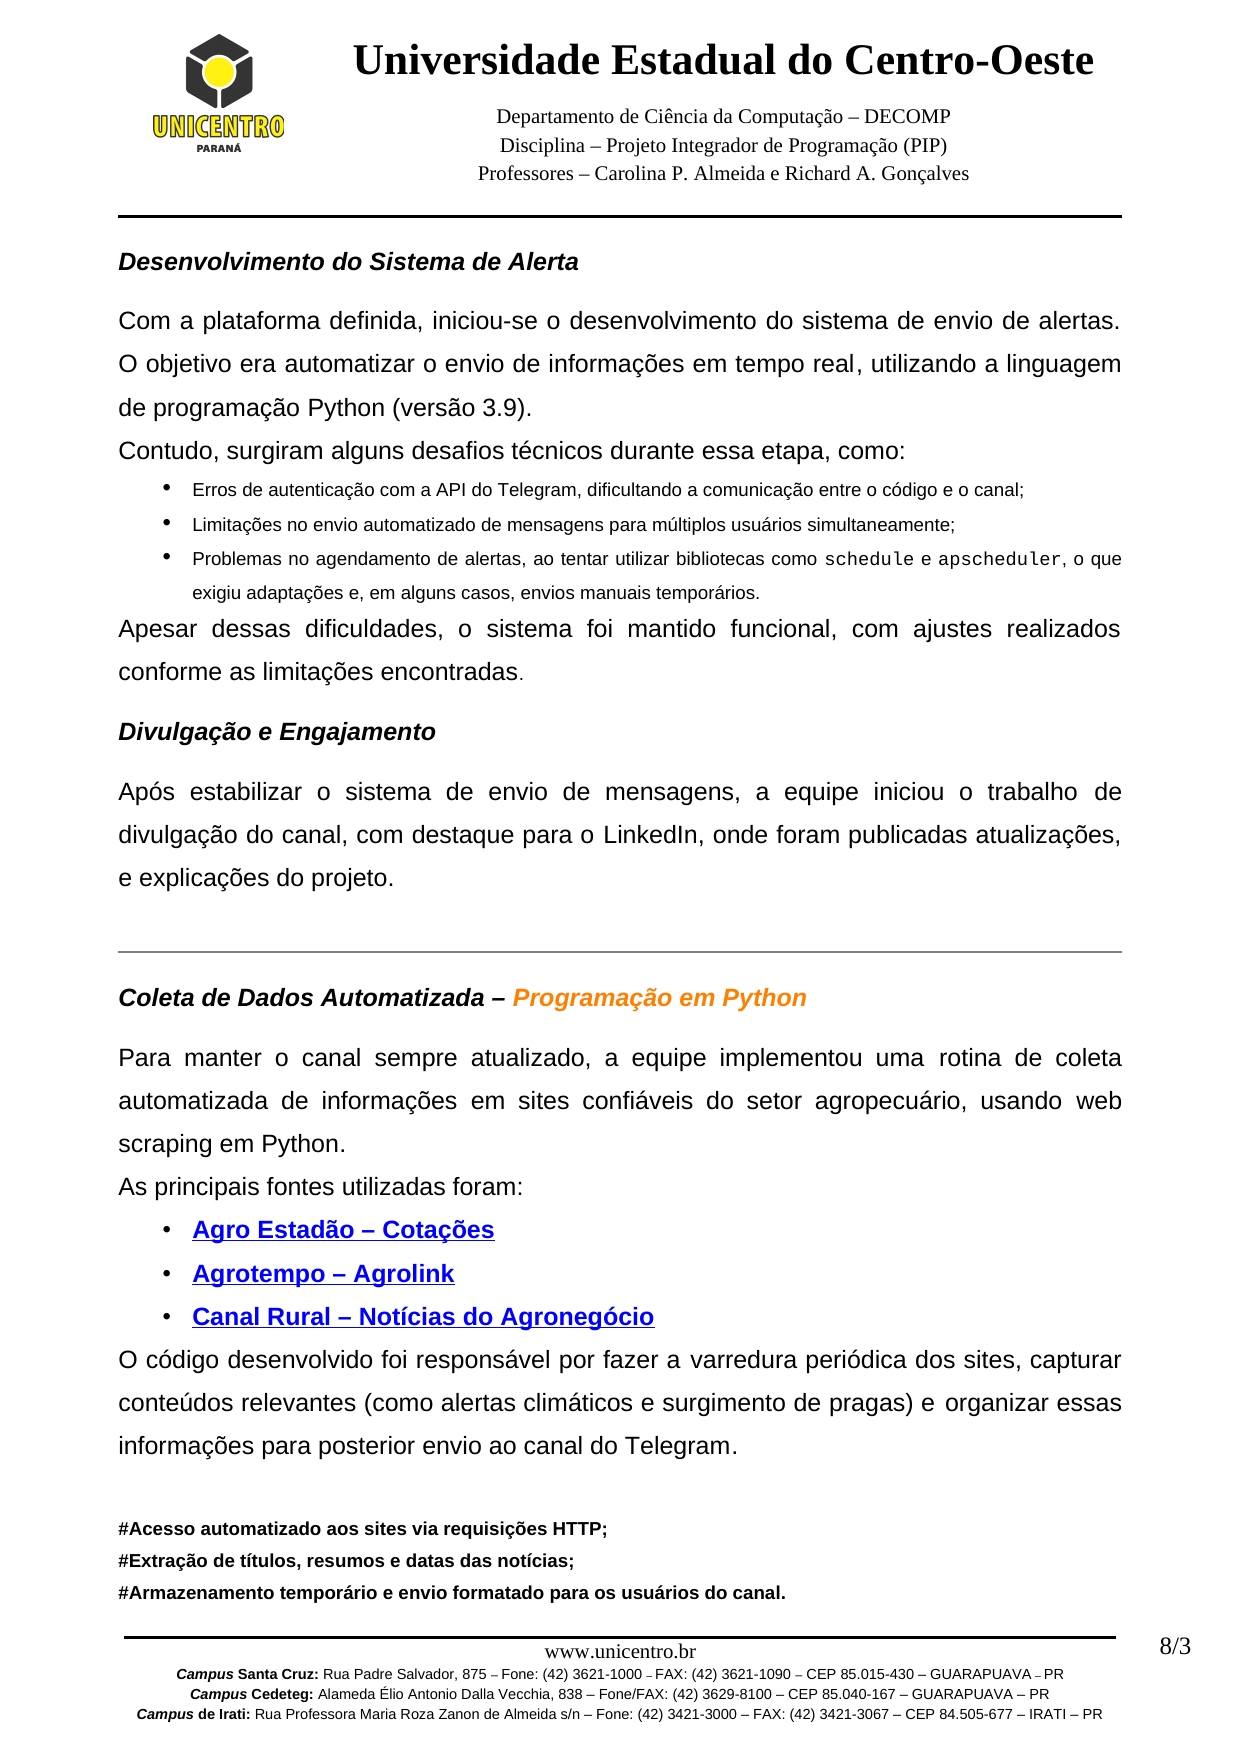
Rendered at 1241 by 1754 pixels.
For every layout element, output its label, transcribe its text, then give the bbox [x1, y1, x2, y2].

text Para manter o canal sempre atualizado, a equipe implementou uma rotina de coleta automatizada de informações em sites confiáveis do setor agropecuário, usando web scraping em Python. [118, 1043, 1122, 1158]
list Canal Rural – Notícias do Agronegócio [162, 1302, 1122, 1331]
text Apesar dessas dificuldades, o sistema foi mantido funcional, com ajustes realizados conforme as limitações encontradas. [118, 614, 1122, 686]
picture [153, 34, 284, 152]
text #Extração de títulos, resumos e datas das notícias; [118, 1550, 1075, 1571]
list Problemas no agendamento de alertas, ao tentar utilizar bibliotecas como schedule e apscheduler, o que exigiu adaptações e, em alguns casos, envios manuais temporários. [162, 548, 1122, 603]
text O código desenvolvido foi responsável por fazer a varredura periódica dos sites, capturar conteúdos relevantes (como alertas climáticos e surgimento de pragas) e organizar essas informações para posterior envio ao canal do Telegram. [118, 1345, 1122, 1460]
text #Acesso automatizado aos sites via requisições HTTP; [118, 1517, 1075, 1539]
text As principais fontes utilizadas foram: [118, 1172, 1122, 1201]
subtitle Desenvolvimento do Sistema de Alerta [118, 247, 1122, 275]
subtitle Divulgação e Engajamento [118, 717, 1122, 746]
text Contudo, surgiram alguns desafios técnicos durante essa etapa, como: [118, 436, 1122, 464]
subtitle Coleta de Dados Automatizada – Programação em Python [118, 983, 1122, 1012]
text Após estabilizar o sistema de envio de mensagens, a equipe iniciou o trabalho de divulgação do canal, com destaque para o LinkedIn, onde foram publicadas atualizações, e explicações do projeto. [118, 777, 1122, 892]
list Agro Estadão – Cotações [162, 1215, 1122, 1244]
list Erros de autenticação com a API do Telegram, dificultando a comunicação entre o código e o canal; [162, 479, 1122, 502]
text #Armazenamento temporário e envio formatado para os usuários do canal. [118, 1582, 1075, 1604]
list Agrotempo – Agrolink [162, 1258, 1122, 1287]
list Limitações no envio automatizado de mensagens para múltiplos usuários simultaneamente; [162, 513, 1122, 536]
text Com a plataforma definida, iniciou-se o desenvolvimento do sistema de envio de alertas. O objetivo era automatizar o envio de informações em tempo real, utilizando a linguagem de programação Python (versão 3.9). [118, 306, 1122, 421]
